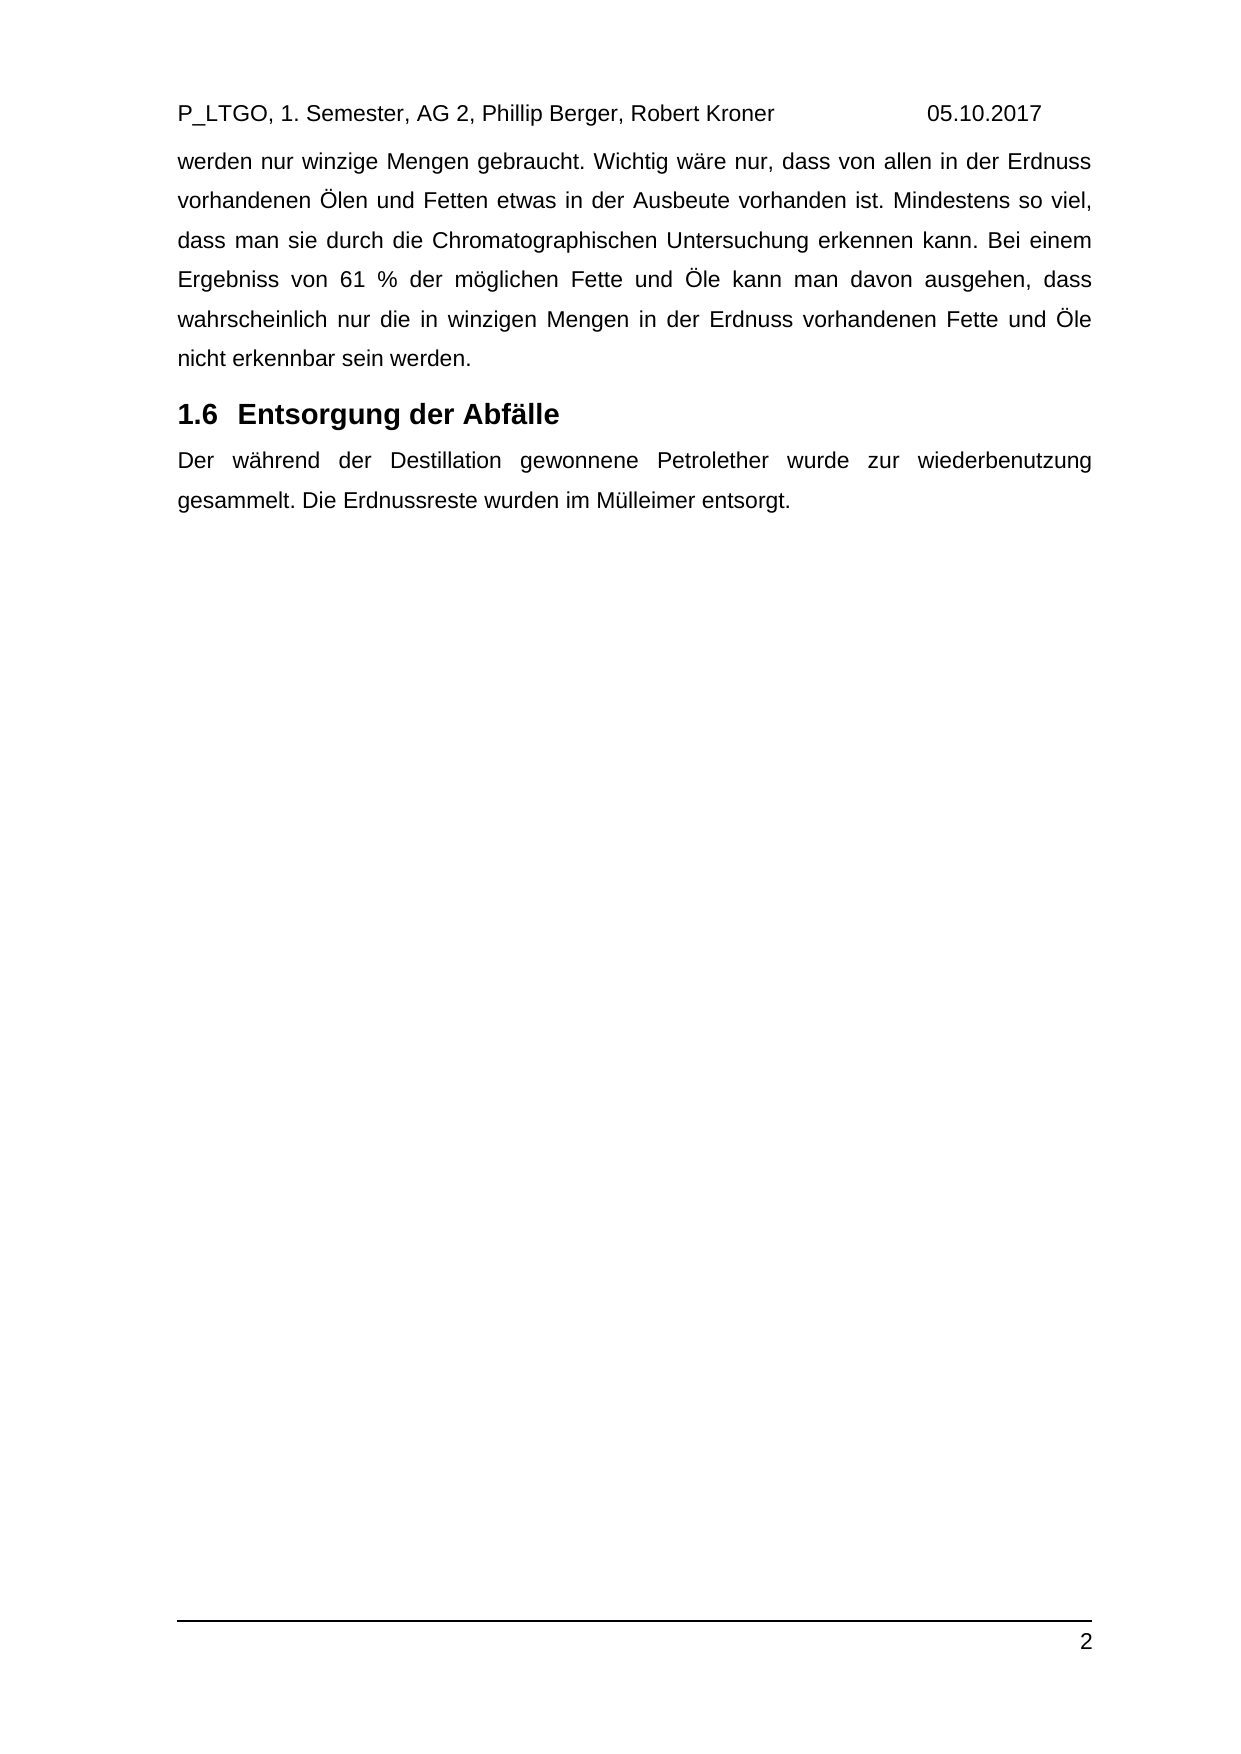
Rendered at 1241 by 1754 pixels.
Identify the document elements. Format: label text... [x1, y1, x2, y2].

text werden nur winzige Mengen gebraucht. Wichtig wäre nur, dass von allen in der Erdnuss vorhandenen Ölen und Fetten etwas in der Ausbeute vorhanden ist. Mindestens so viel, dass man sie durch die Chromatographischen Untersuchung erkennen kann. Bei einem Ergebniss von 61 % der möglichen Fette und Öle kann man davon ausgehen, dass wahrscheinlich nur die in winzigen Mengen in der Erdnuss vorhandenen Fette und Öle nicht erkennbar sein werden. [177, 148, 1092, 371]
text Der während der Destillation gewonnene Petrolether wurde zur wiederbenutzung gesammelt. Die Erdnussreste wurden im Mülleimer entsorgt. [177, 447, 1092, 513]
subtitle Entsorgung der Abfälle [177, 397, 1092, 431]
